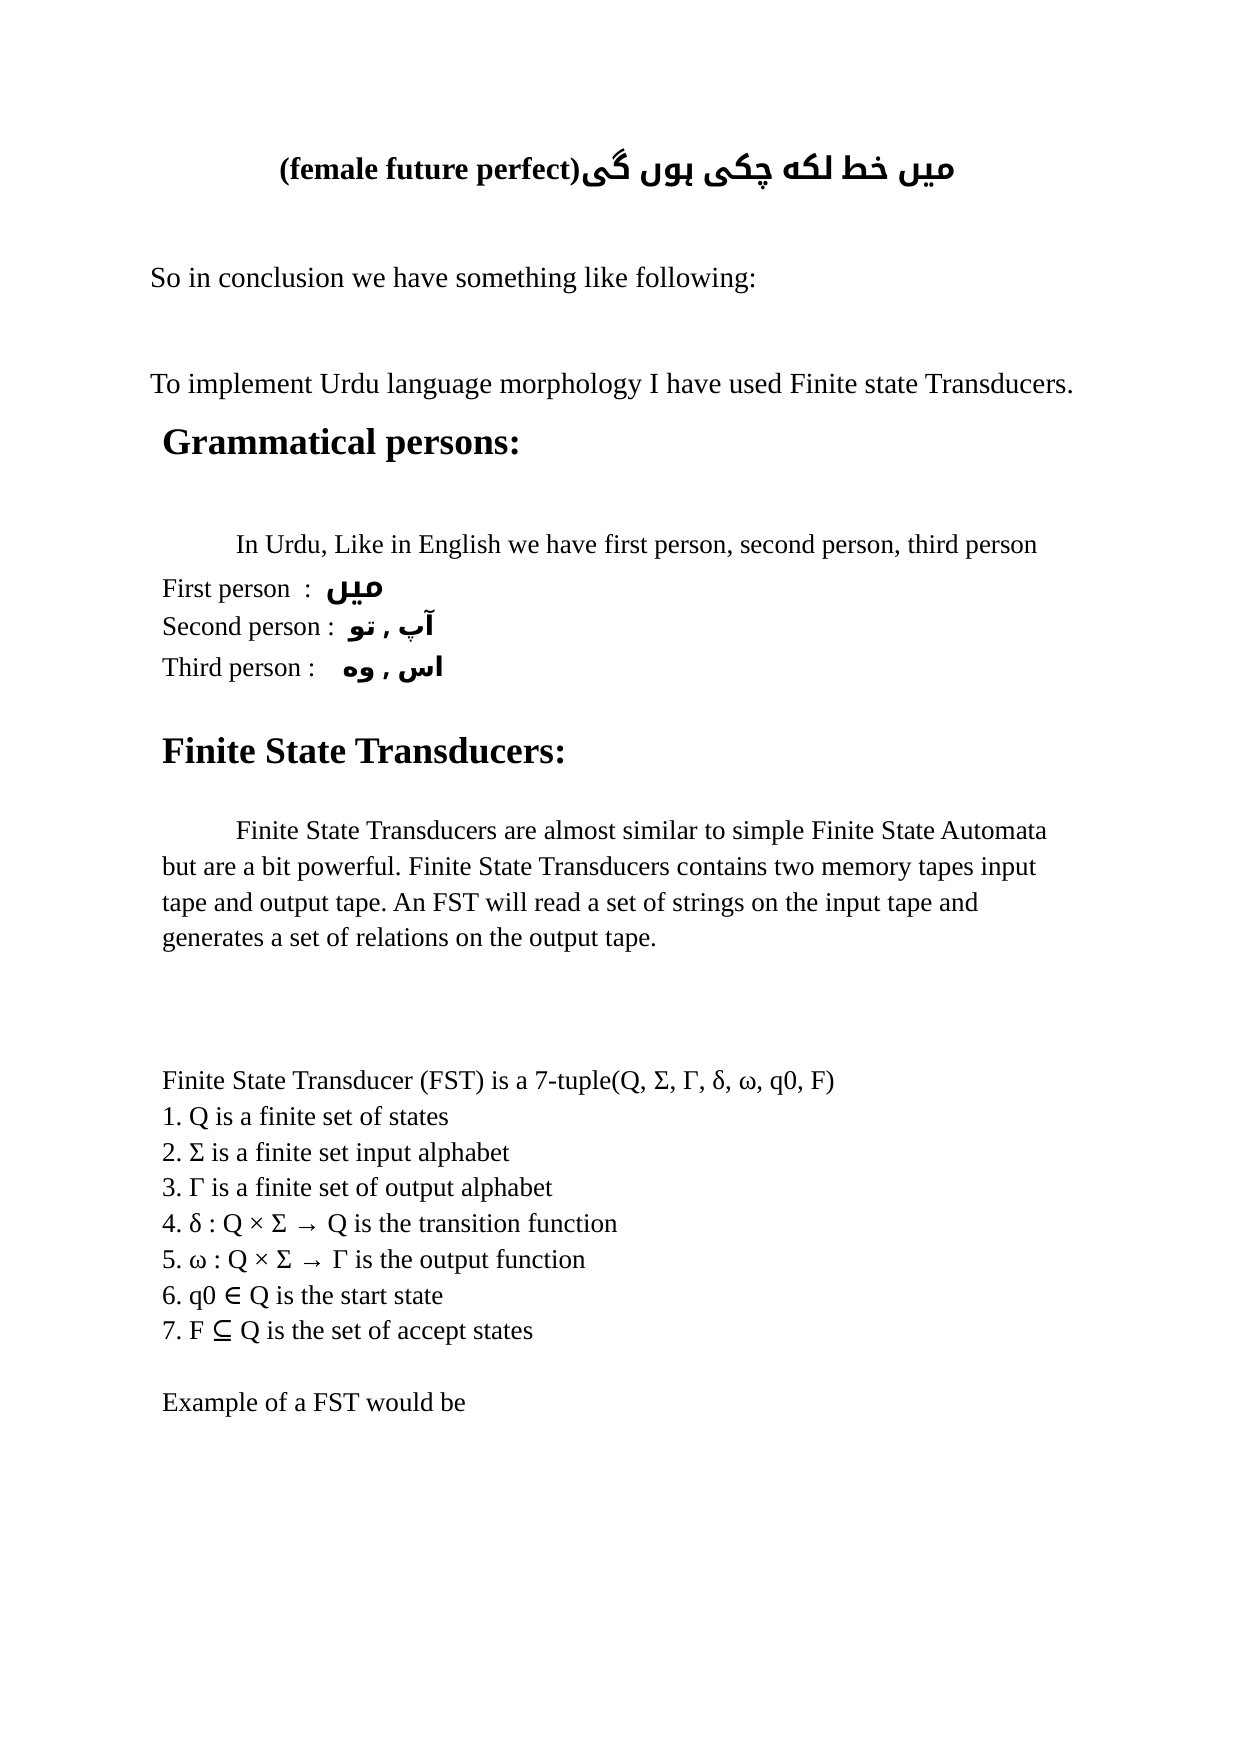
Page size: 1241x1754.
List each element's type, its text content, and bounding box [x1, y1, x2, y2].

text In Urdu, Like in English we have first person, second person, third person [162, 519, 1078, 562]
text 5. ω : Q × Σ → Γ is the output function [162, 1243, 1078, 1274]
text Third person : اس , وه [162, 651, 1078, 688]
text 6. q0 ∈ Q is the start state [162, 1279, 1078, 1310]
text Finite State Transducer (FST) is a 7-tuple(Q, Σ, Γ, δ, ω, q0, F) [162, 1064, 1078, 1096]
text 4. δ : Q × Σ → Q is the transition function [162, 1207, 1078, 1238]
text 7. F ⊆ Q is the set of accept states [162, 1314, 1078, 1346]
text Finite State Transducers: [162, 729, 1078, 772]
text 3. Γ is a finite set of output alphabet [162, 1172, 1078, 1203]
text 1. Q is a finite set of states [162, 1100, 1078, 1131]
text Grammatical persons: [162, 420, 1078, 463]
text Finite State Transducers are almost similar to simple Finite State Automata but are a bit powerful. Finite State Transducers contains two memory tapes input tape and output tape. An FST will read a set of strings on the input tape and generates a set of relations on the output tape. [162, 814, 1078, 953]
text So in conclusion we have something like following: [150, 260, 1084, 293]
text To implement Urdu language morphology I have used Finite state Transducers. [150, 366, 1084, 400]
text Example of a FST would be [162, 1386, 1078, 1417]
text Second person : آپ , تو [162, 610, 1078, 646]
text (female future perfect)میں خط لکه چکی ہوں گی [150, 150, 1084, 186]
text 2. Σ is a finite set input alphabet [162, 1136, 1078, 1167]
text First person : میں [162, 568, 1078, 604]
